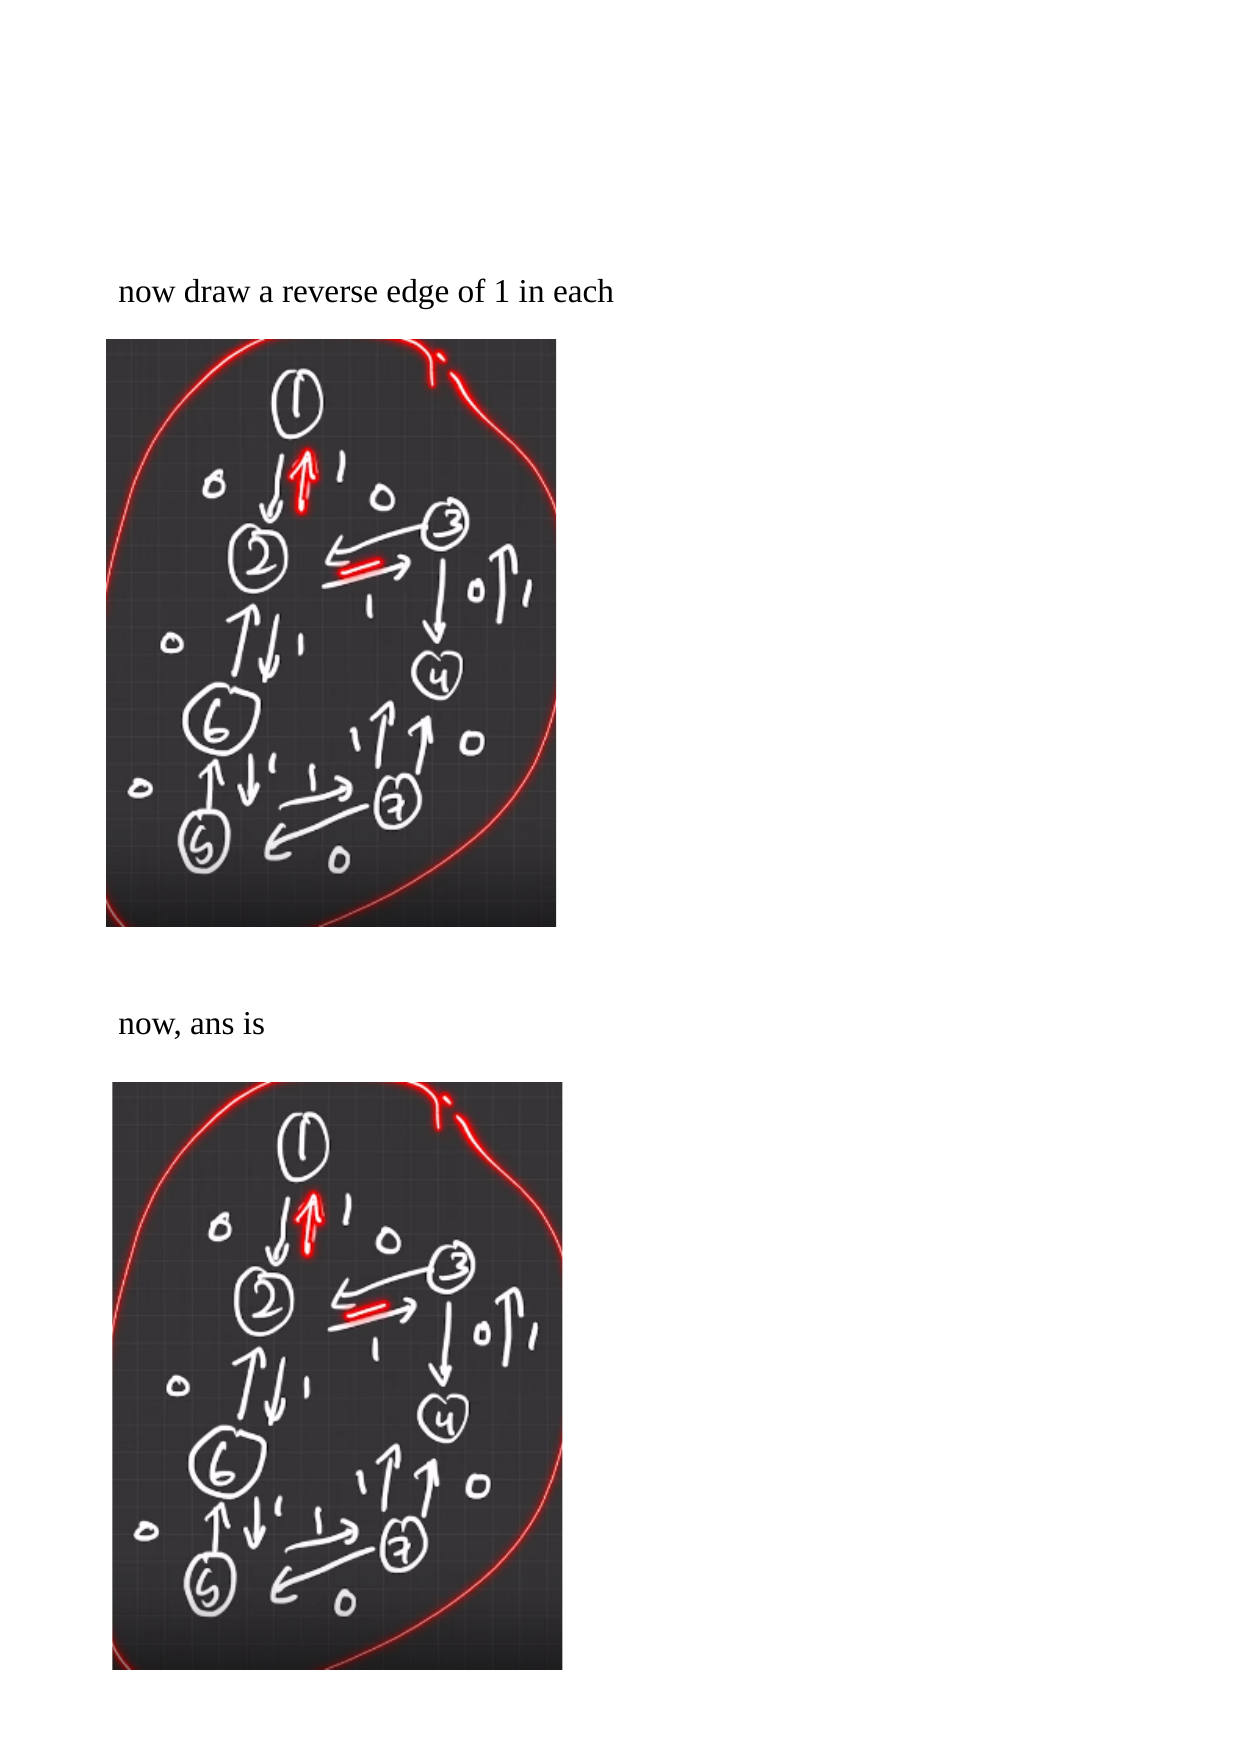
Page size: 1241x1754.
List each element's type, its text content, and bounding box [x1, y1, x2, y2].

picture [112, 1082, 563, 1670]
text now draw a reverse edge of 1 in each [118, 271, 1122, 310]
text now, ans is [118, 1003, 1122, 1042]
picture [106, 339, 557, 927]
